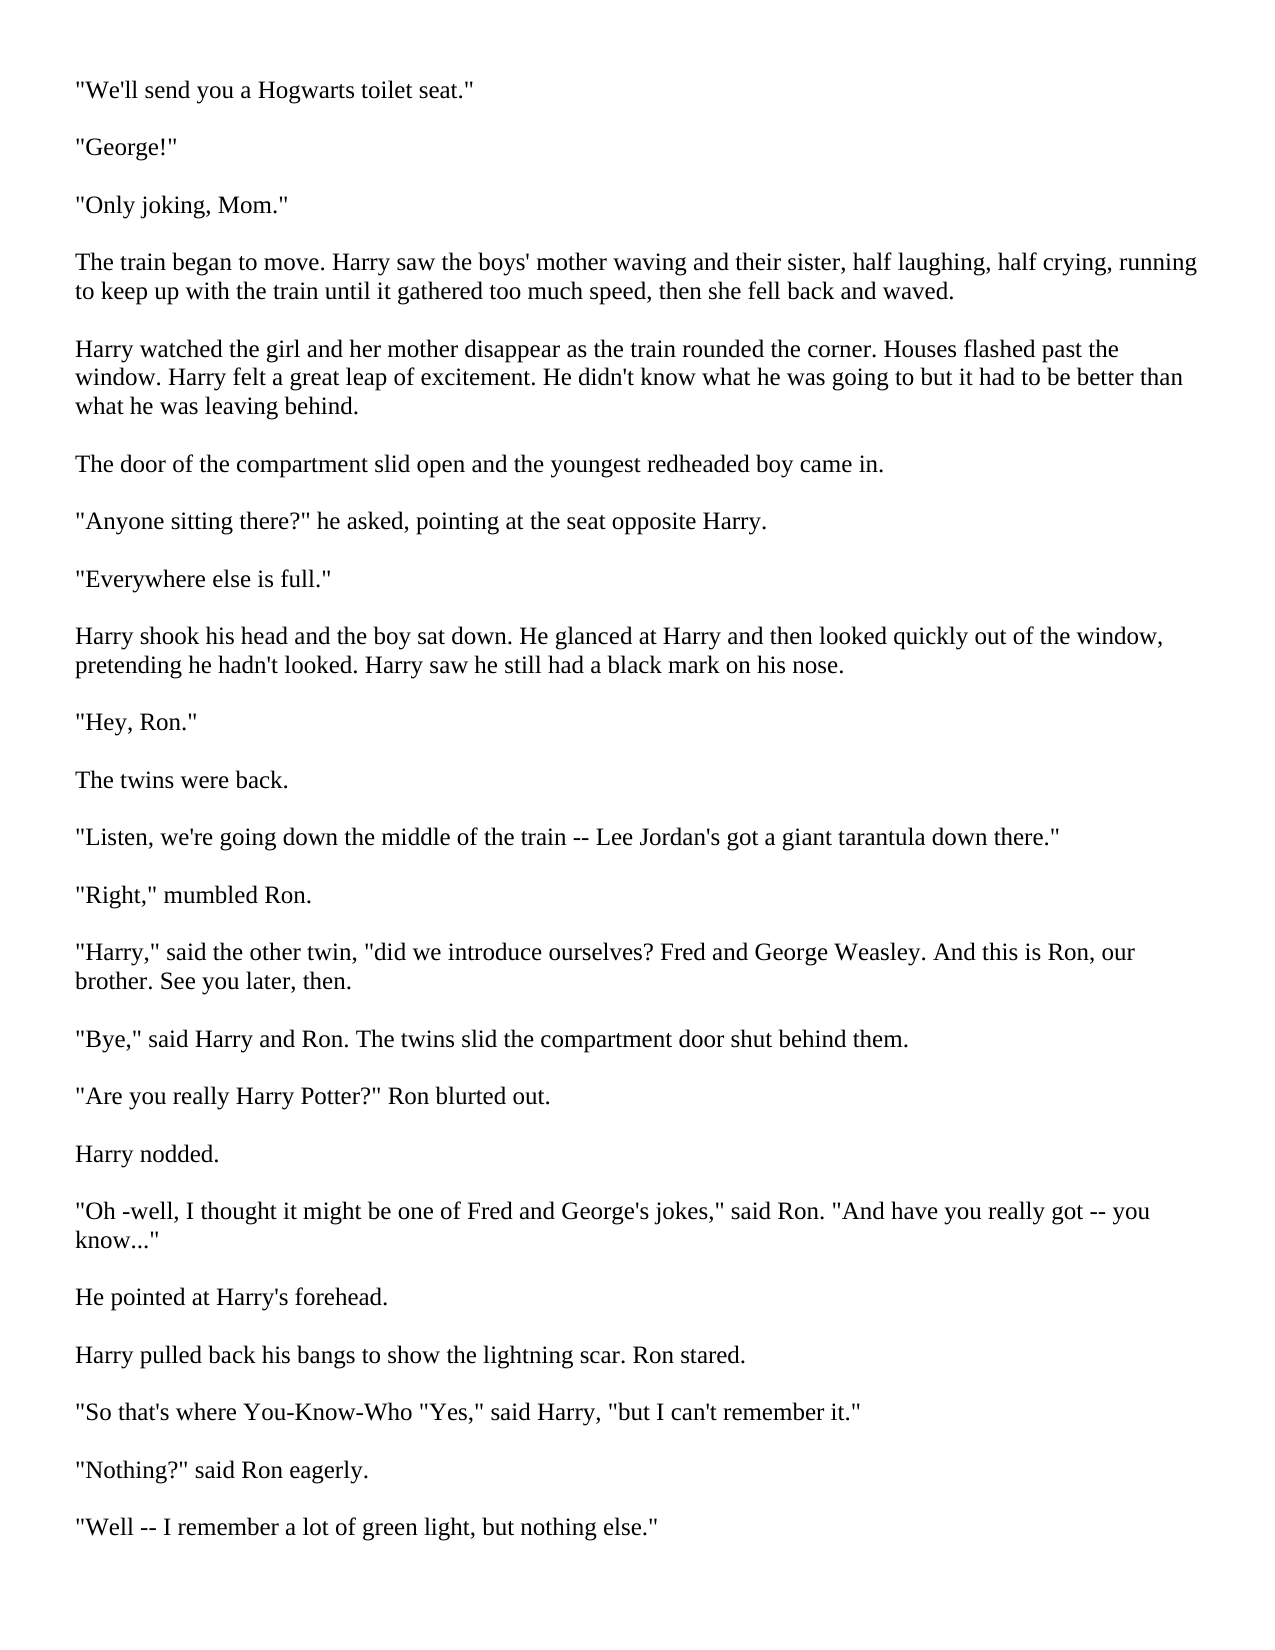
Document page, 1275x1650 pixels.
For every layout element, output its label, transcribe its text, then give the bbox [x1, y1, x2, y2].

text "Well -- I remember a lot of green light, but nothing else." [75, 1512, 1200, 1541]
text "Oh -well, I thought it might be one of Fred and George's jokes," said Ron. "And have you really got -- you know..." [75, 1196, 1200, 1254]
text "Hey, Ron." [75, 707, 1200, 736]
text The twins were back. [75, 765, 1200, 794]
text "Are you really Harry Potter?" Ron blurted out. [75, 1081, 1200, 1110]
text Harry nodded. [75, 1139, 1200, 1167]
text "Listen, we're going down the middle of the train -- Lee Jordan's got a giant tarantula down there." [75, 822, 1200, 851]
text "Bye," said Harry and Ron. The twins slid the compartment door shut behind them. [75, 1024, 1200, 1052]
text The train began to move. Harry saw the boys' mother waving and their sister, half laughing, half crying, running to keep up with the train until it gathered too much speed, then she fell back and waved. [75, 247, 1200, 305]
text The door of the compartment slid open and the youngest redheaded boy came in. [75, 449, 1200, 477]
text "Anyone sitting there?" he asked, pointing at the seat opposite Harry. [75, 506, 1200, 535]
text "We'll send you a Hogwarts toilet seat." [75, 75, 1200, 104]
text Harry watched the girl and her mother disappear as the train rounded the corner. Houses flashed past the window. Harry felt a great leap of excitement. He didn't know what he was going to but it had to be better than what he was leaving behind. [75, 334, 1200, 420]
text "Right," mumbled Ron. [75, 880, 1200, 909]
text Harry pulled back his bangs to show the lightning scar. Ron stared. [75, 1340, 1200, 1369]
text "George!" [75, 132, 1200, 161]
text "Nothing?" said Ron eagerly. [75, 1455, 1200, 1484]
text Harry shook his head and the boy sat down. He glanced at Harry and then looked quickly out of the window, pretending he hadn't looked. Harry saw he still had a black mark on his nose. [75, 621, 1200, 679]
text "So that's where You-Know-Who "Yes," said Harry, "but I can't remember it." [75, 1397, 1200, 1426]
text "Everywhere else is full." [75, 564, 1200, 592]
text He pointed at Harry's forehead. [75, 1282, 1200, 1311]
text "Only joking, Mom." [75, 190, 1200, 219]
text "Harry," said the other twin, "did we introduce ourselves? Fred and George Weasley. And this is Ron, our brother. See you later, then. [75, 937, 1200, 995]
